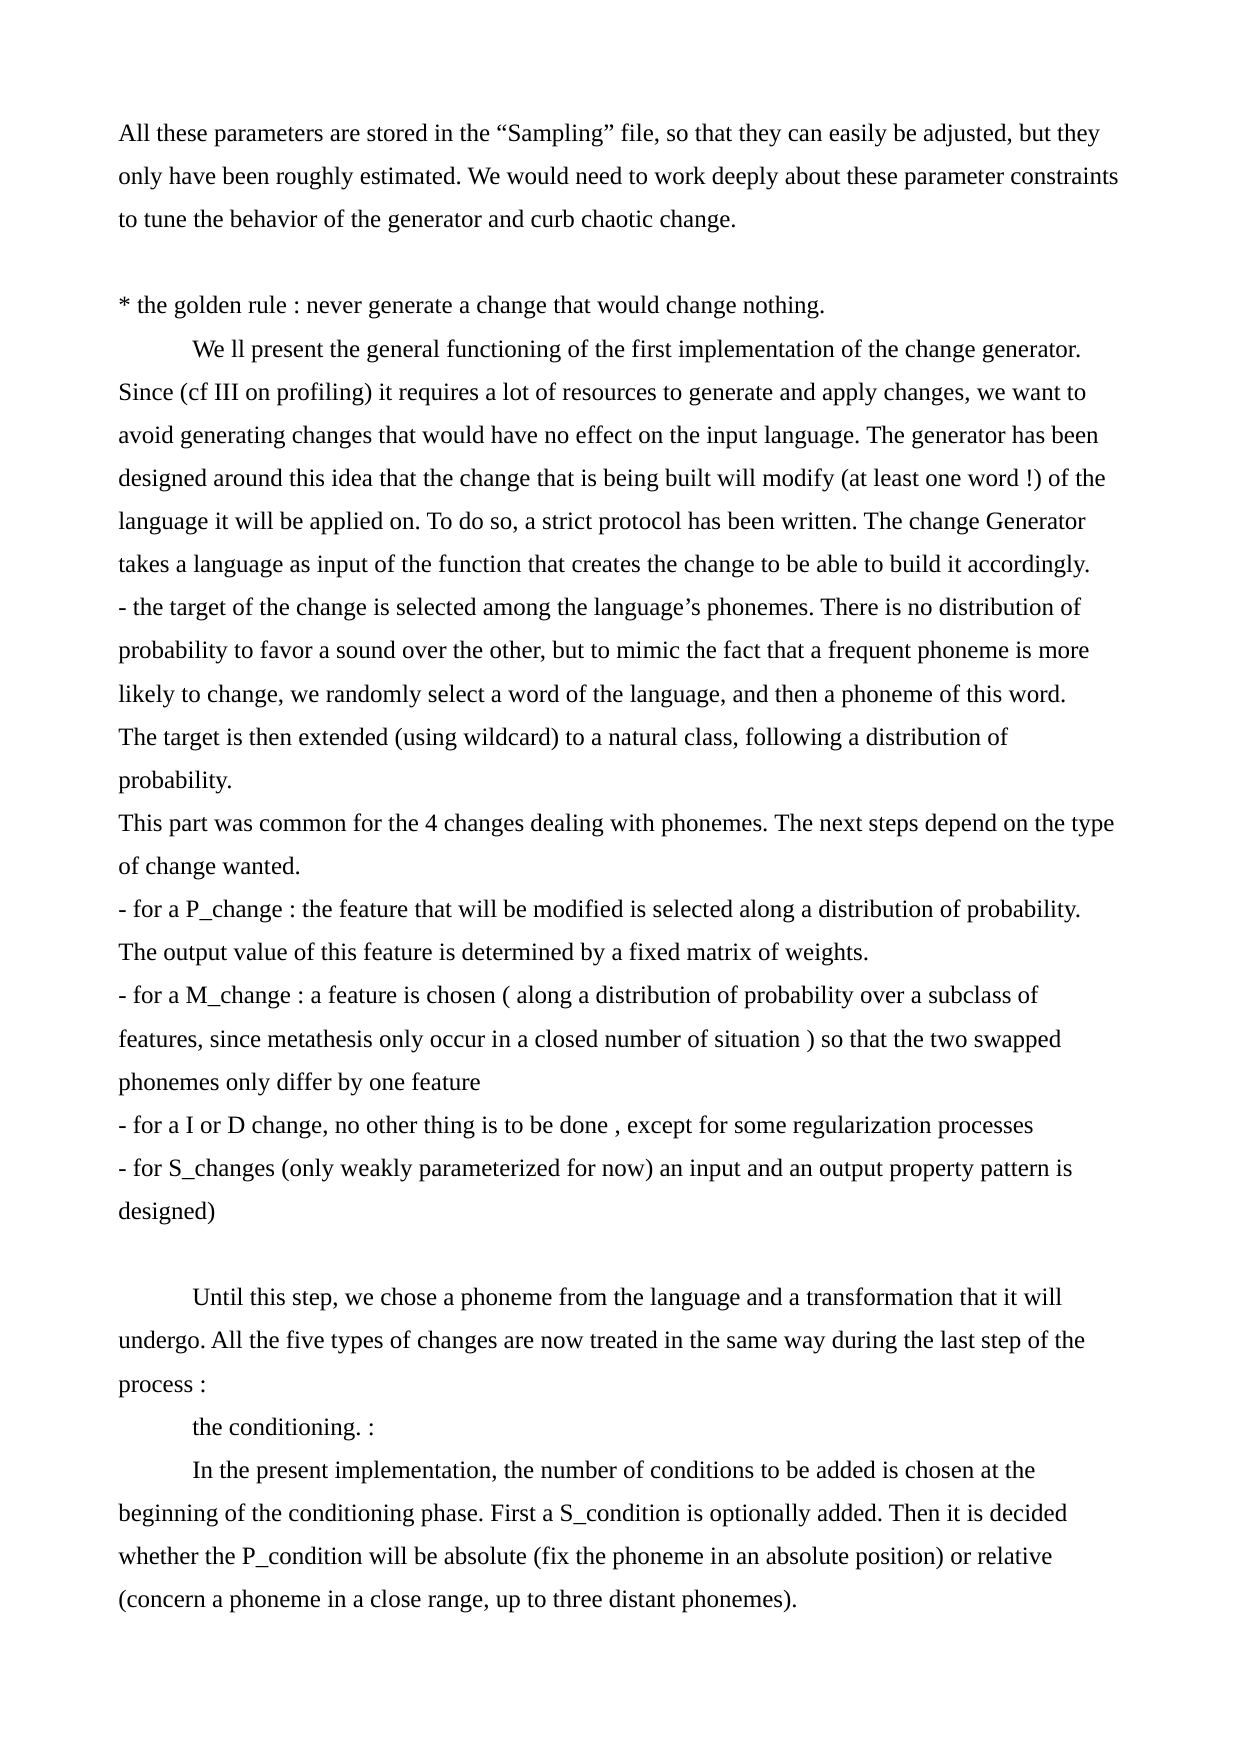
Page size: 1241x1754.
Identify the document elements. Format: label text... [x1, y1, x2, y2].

text - for S_changes (only weakly parameterized for now) an input and an output property pattern is designed) [118, 1153, 1122, 1225]
text We ll present the general functioning of the first implementation of the change generator. [118, 334, 1122, 362]
text The output value of this feature is determined by a fixed matrix of weights. [118, 937, 1122, 966]
text - for a I or D change, no other thing is to be done , except for some regularization processes [118, 1110, 1122, 1139]
text This part was common for the 4 changes dealing with phonemes. The next steps depend on the type of change wanted. [118, 808, 1122, 880]
text Since (cf III on profiling) it requires a lot of resources to generate and apply changes, we want to avoid generating changes that would have no effect on the input language. The generator has been designed around this idea that the change that is being built will modify (at least one word !) of the language it will be applied on. To do so, a strict protocol has been written. The change Generator takes a language as input of the function that creates the change to be able to build it accordingly. [118, 377, 1122, 578]
text All these parameters are stored in the “Sampling” file, so that they can easily be adjusted, but they only have been roughly estimated. We would need to work deeply about these parameter constraints to tune the behavior of the generator and curb chaotic change. [118, 118, 1122, 233]
text - for a P_change : the feature that will be modified is selected along a distribution of probability. [118, 894, 1122, 923]
text The target is then extended (using wildcard) to a natural class, following a distribution of probability. [118, 722, 1122, 794]
text the conditioning. : [118, 1412, 1122, 1441]
text * the golden rule : never generate a change that would change nothing. [118, 291, 1122, 319]
text Until this step, we chose a phoneme from the language and a transformation that it will undergo. All the five types of changes are now treated in the same way during the last step of the process : [118, 1282, 1122, 1397]
text In the present implementation, the number of conditions to be added is chosen at the beginning of the conditioning phase. First a S_condition is optionally added. Then it is decided whether the P_condition will be absolute (fix the phoneme in an absolute position) or relative (concern a phoneme in a close range, up to three distant phonemes). [118, 1455, 1122, 1613]
text - the target of the change is selected among the language’s phonemes. There is no distribution of probability to favor a sound over the other, but to mimic the fact that a frequent phoneme is more likely to change, we randomly select a word of the language, and then a phoneme of this word. [118, 592, 1122, 707]
text - for a M_change : a feature is chosen ( along a distribution of probability over a subclass of features, since metathesis only occur in a closed number of situation ) so that the two swapped phonemes only differ by one feature [118, 981, 1122, 1096]
